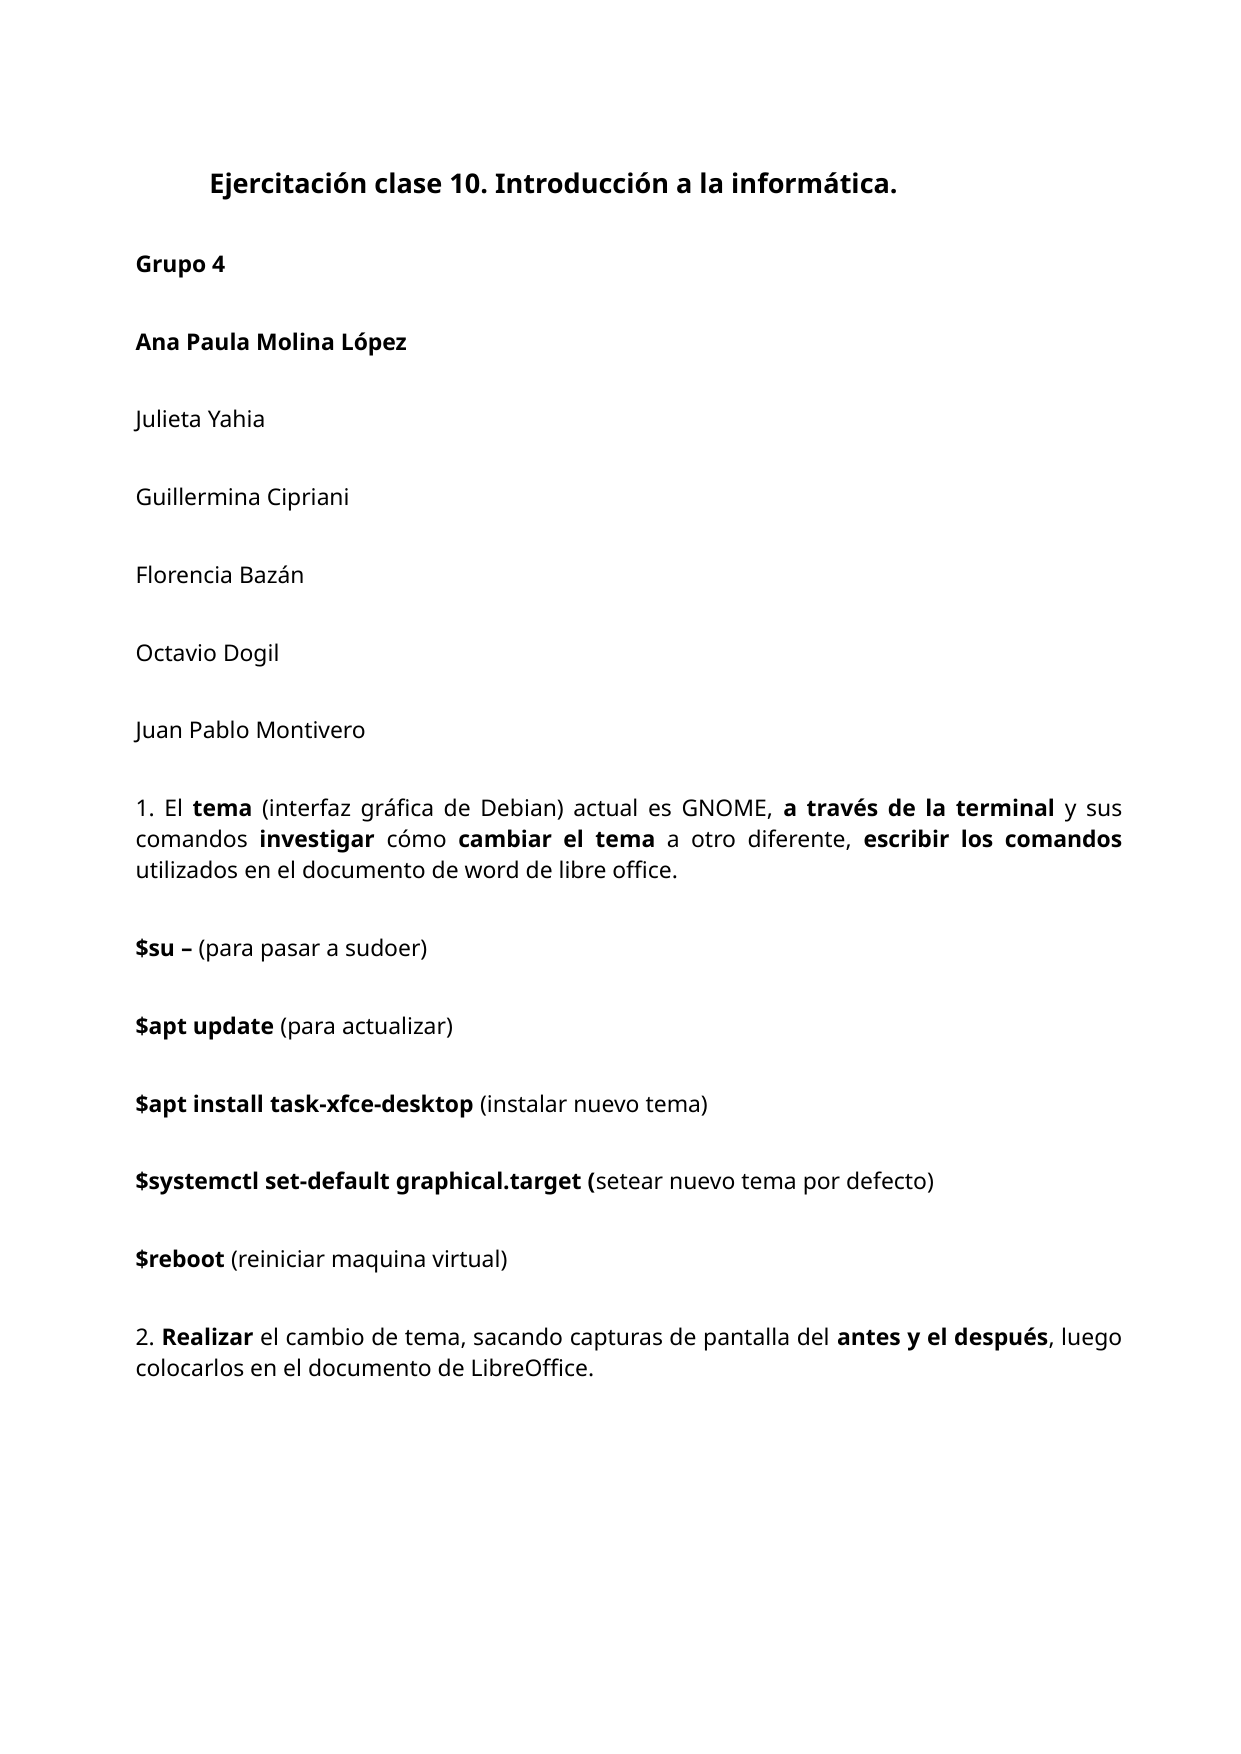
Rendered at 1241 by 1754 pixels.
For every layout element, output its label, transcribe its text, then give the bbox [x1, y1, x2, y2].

text 2. Realizar el cambio de tema, sacando capturas de pantalla del antes y el después, luego colocarlos en el documento de LibreOffice. [135, 1321, 1122, 1383]
text Octavio Dogil [135, 636, 1122, 668]
text 1. El tema (interfaz gráfica de Debian) actual es GNOME, a través de la terminal y sus comandos investigar cómo cambiar el tema a otro diferente, escribir los comandos utilizados en el documento de word de libre office. [135, 792, 1122, 886]
text Juan Pablo Montivero [135, 714, 1122, 745]
list Ejercitación clase 10. Introducción a la informática. [179, 164, 1122, 201]
text Julieta Yahia [135, 403, 1122, 434]
text $reboot (reiniciar maquina virtual) [135, 1243, 1122, 1274]
text $apt install task-xfce-desktop (instalar nuevo tema) [135, 1087, 1122, 1119]
text Grupo 4 [135, 248, 1122, 279]
text Ana Paula Molina López [135, 326, 1122, 357]
text Florencia Bazán [135, 559, 1122, 590]
text $systemctl set-default graphical.target (setear nuevo tema por defecto) [135, 1165, 1122, 1196]
text Guillermina Cipriani [135, 481, 1122, 512]
text $su – (para pasar a sudoer) [135, 932, 1122, 963]
text $apt update (para actualizar) [135, 1010, 1122, 1041]
